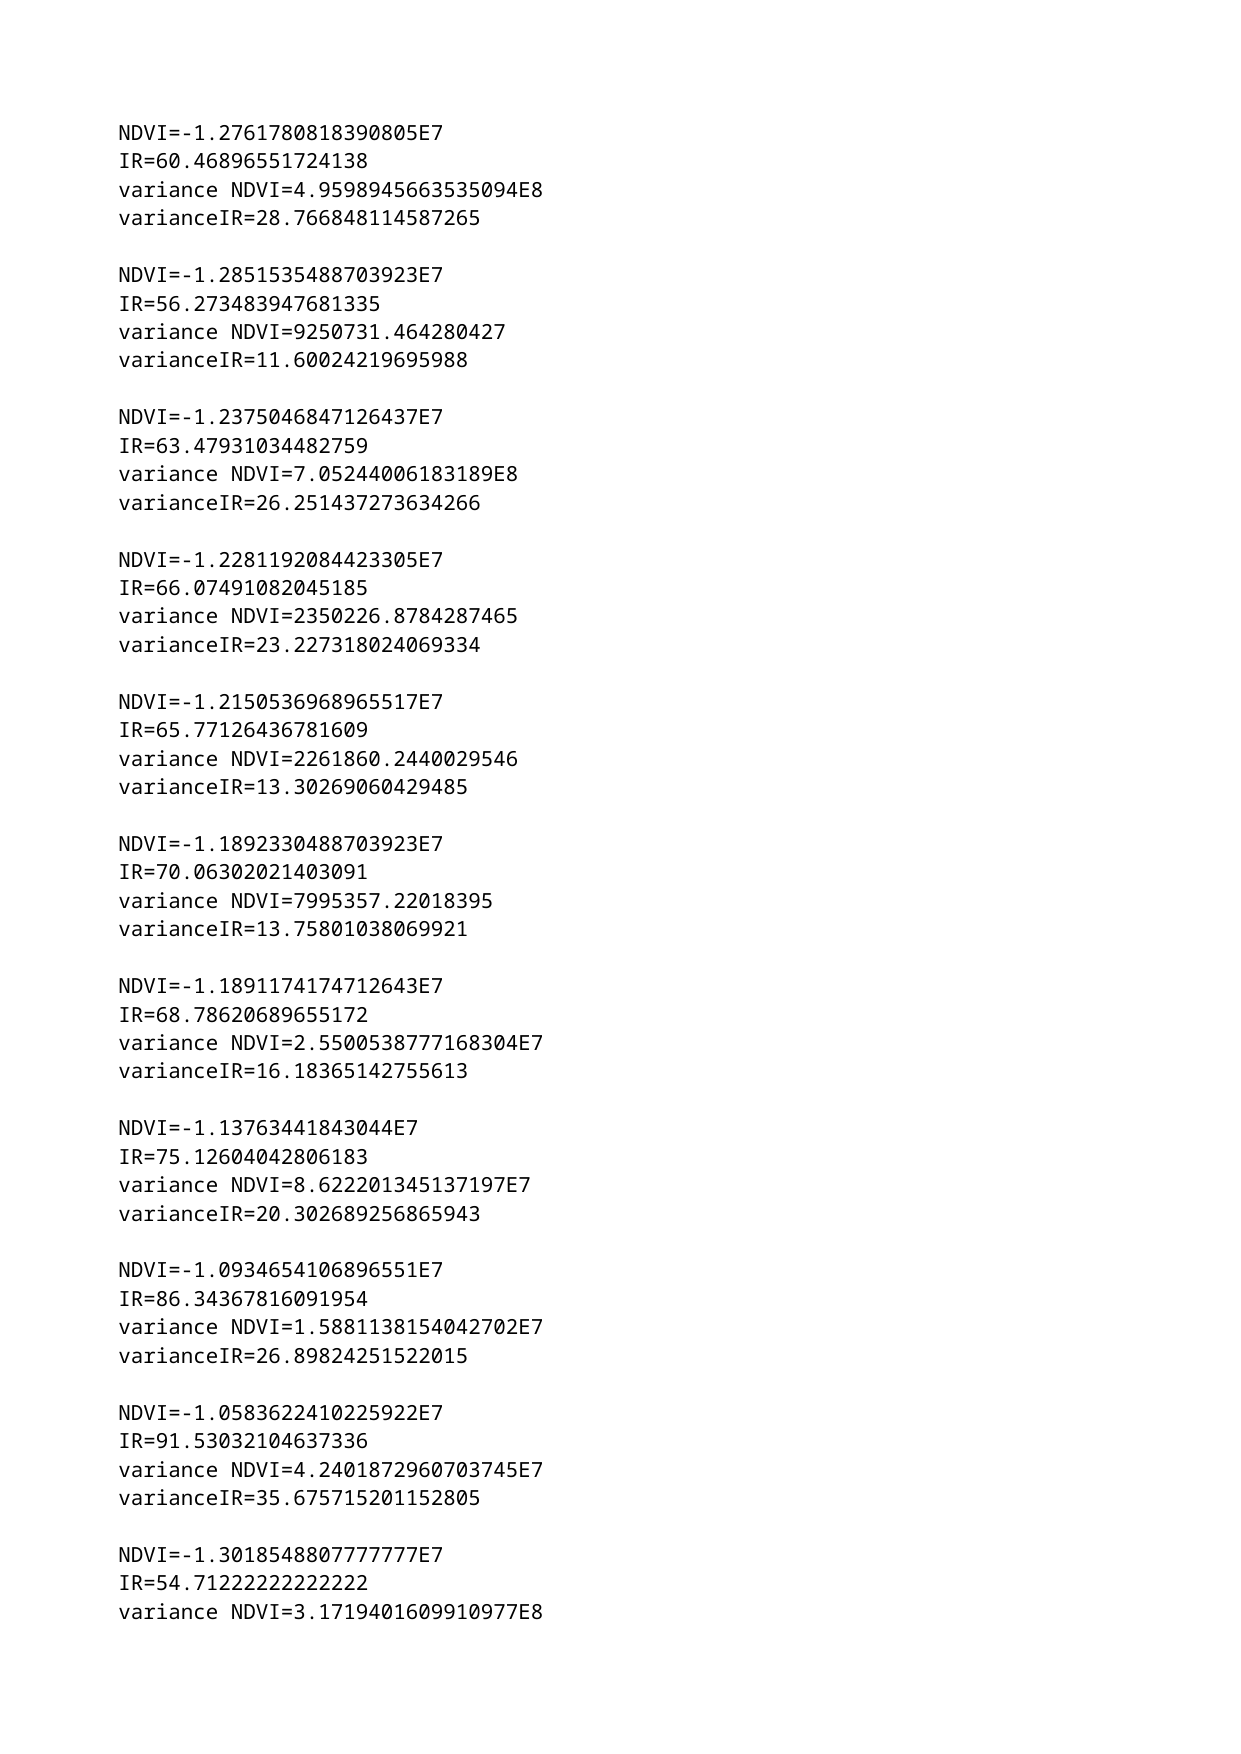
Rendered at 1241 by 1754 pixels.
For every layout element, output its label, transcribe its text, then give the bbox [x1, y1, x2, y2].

text NDVI=-1.2375046847126437E7 [118, 402, 1122, 431]
text varianceIR=16.18365142755613 [118, 1057, 1122, 1085]
text varianceIR=35.675715201152805 [118, 1483, 1122, 1512]
text varianceIR=26.89824251522015 [118, 1341, 1122, 1369]
text IR=66.07491082045185 [118, 573, 1122, 602]
text NDVI=-1.1892330488703923E7 [118, 829, 1122, 857]
text variance NDVI=4.2401872960703745E7 [118, 1455, 1122, 1483]
text NDVI=-1.0934654106896551E7 [118, 1256, 1122, 1284]
text IR=91.53032104637336 [118, 1426, 1122, 1455]
text varianceIR=28.766848114587265 [118, 203, 1122, 232]
text variance NDVI=8.622201345137197E7 [118, 1170, 1122, 1199]
text variance NDVI=7.05244006183189E8 [118, 459, 1122, 488]
text IR=60.46896551724138 [118, 147, 1122, 175]
text NDVI=-1.0583622410225922E7 [118, 1398, 1122, 1426]
text IR=70.06302021403091 [118, 857, 1122, 886]
text varianceIR=13.30269060429485 [118, 772, 1122, 801]
text variance NDVI=2261860.2440029546 [118, 744, 1122, 772]
text IR=75.12604042806183 [118, 1142, 1122, 1170]
text NDVI=-1.2281192084423305E7 [118, 545, 1122, 573]
text varianceIR=20.302689256865943 [118, 1199, 1122, 1227]
text varianceIR=23.227318024069334 [118, 630, 1122, 658]
text NDVI=-1.3018548807777777E7 [118, 1540, 1122, 1568]
text variance NDVI=1.5881138154042702E7 [118, 1312, 1122, 1341]
text IR=86.34367816091954 [118, 1284, 1122, 1312]
text variance NDVI=4.9598945663535094E8 [118, 175, 1122, 203]
text variance NDVI=9250731.464280427 [118, 317, 1122, 346]
text variance NDVI=3.1719401609910977E8 [118, 1597, 1122, 1625]
text varianceIR=13.75801038069921 [118, 914, 1122, 943]
text varianceIR=11.60024219695988 [118, 346, 1122, 374]
text variance NDVI=2350226.8784287465 [118, 602, 1122, 630]
text IR=63.47931034482759 [118, 431, 1122, 459]
text NDVI=-1.13763441843044E7 [118, 1113, 1122, 1142]
text IR=56.273483947681335 [118, 289, 1122, 317]
text variance NDVI=7995357.22018395 [118, 886, 1122, 914]
text IR=68.78620689655172 [118, 1000, 1122, 1028]
text NDVI=-1.2851535488703923E7 [118, 260, 1122, 289]
text varianceIR=26.251437273634266 [118, 488, 1122, 516]
text NDVI=-1.2150536968965517E7 [118, 687, 1122, 715]
text NDVI=-1.1891174174712643E7 [118, 971, 1122, 1000]
text IR=54.71222222222222 [118, 1568, 1122, 1597]
text NDVI=-1.2761780818390805E7 [118, 118, 1122, 147]
text variance NDVI=2.5500538777168304E7 [118, 1028, 1122, 1057]
text IR=65.77126436781609 [118, 715, 1122, 744]
